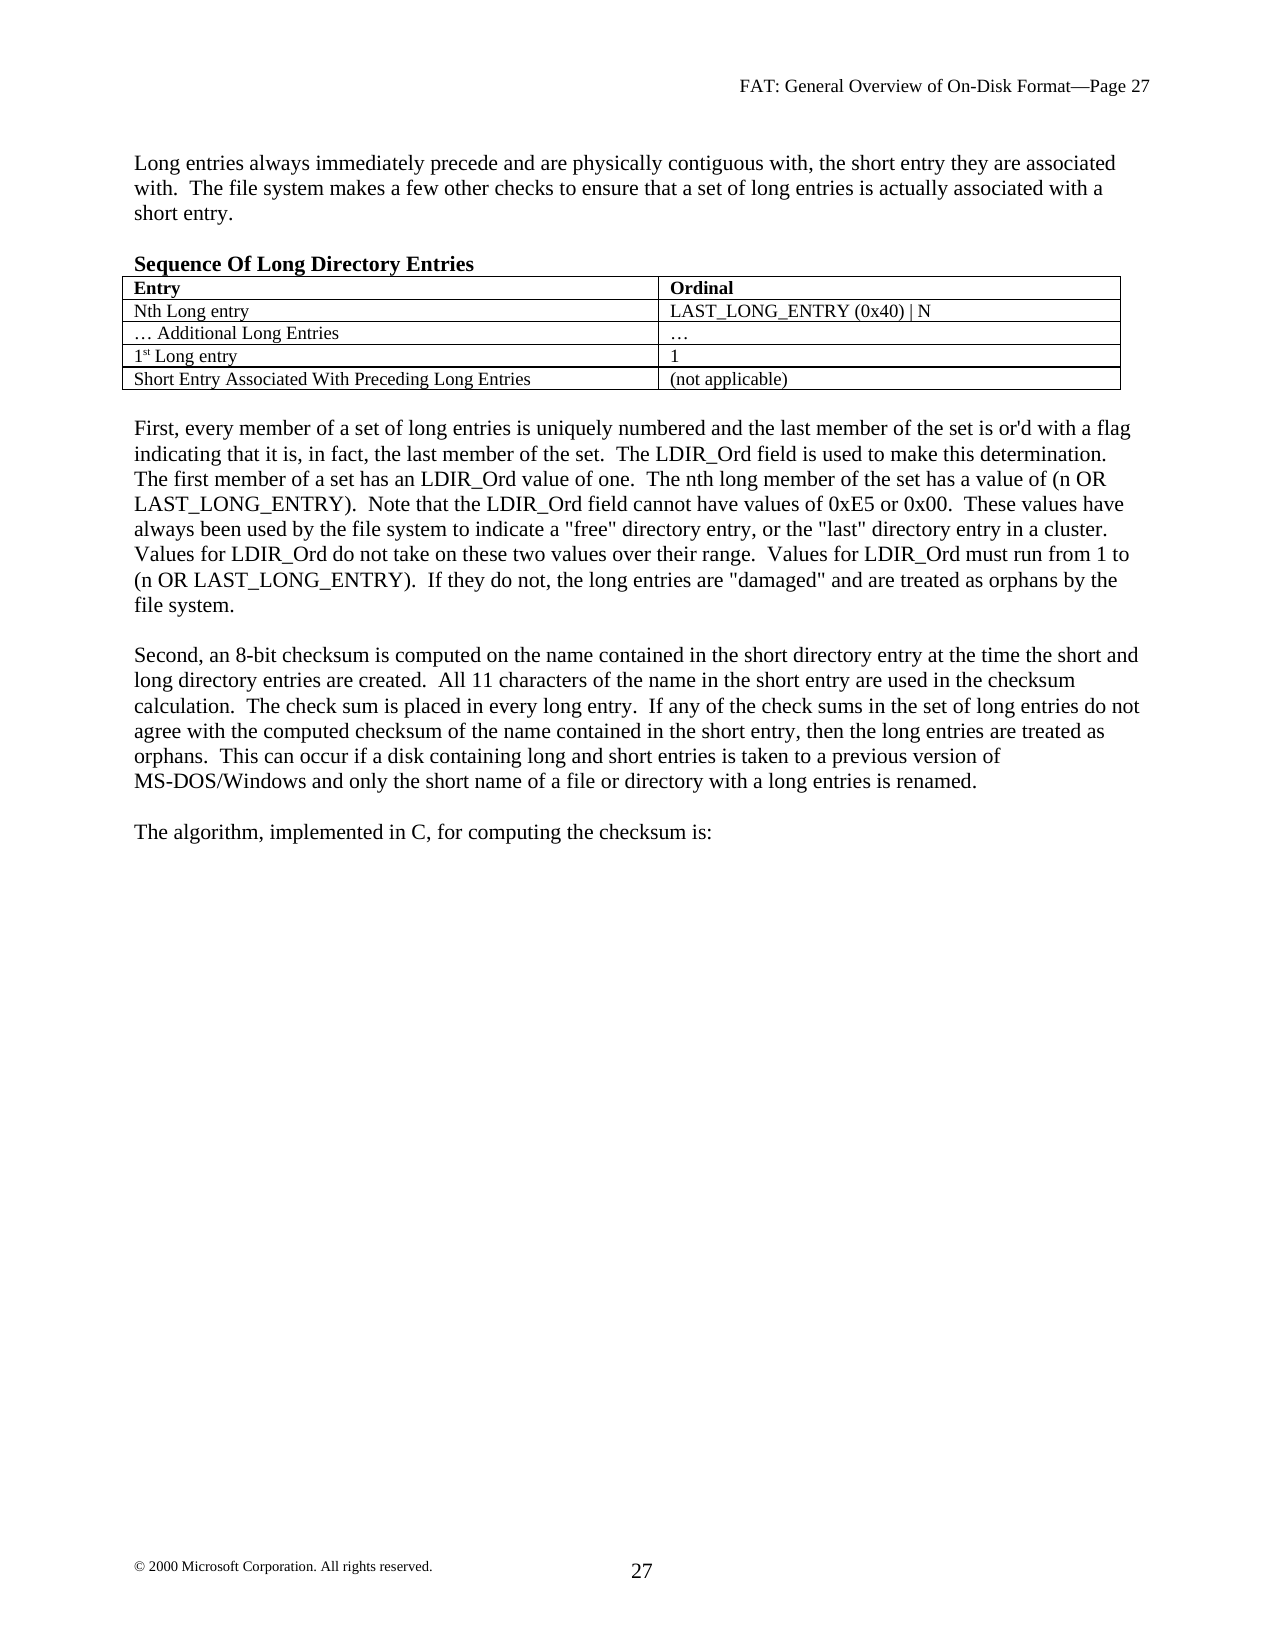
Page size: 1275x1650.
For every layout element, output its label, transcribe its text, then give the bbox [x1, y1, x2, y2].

table_header Entry [123, 277, 658, 299]
table_cell Nth Long entry [123, 300, 658, 321]
table_cell 1st Long entry [123, 345, 658, 366]
text Second, an 8-bit checksum is computed on the name contained in the short directory entry at the time the short and long directory entries are created. All 11 characters of the name in the short entry are used in the checksum calculation. The check sum is placed in every long entry. If any of the check sums in the set of long entries do not agree with the computed checksum of the name contained in the short entry, then the long entries are treated as orphans. This can occur if a disk containing long and short entries is taken to a previous version of MS-DOS/Windows and only the short name of a file or directory with a long entries is renamed. [134, 642, 1149, 793]
text First, every member of a set of long entries is uniquely numbered and the last member of the set is or'd with a flag indicating that it is, in fact, the last member of the set. The LDIR_Ord field is used to make this determination. The first member of a set has an LDIR_Ord value of one. The nth long member of the set has a value of (n OR LAST_LONG_ENTRY). Note that the LDIR_Ord field cannot have values of 0xE5 or 0x00. These values have always been used by the file system to indicate a "free" directory entry, or the "last" directory entry in a cluster. Values for LDIR_Ord do not take on these two values over their range. Values for LDIR_Ord must run from 1 to (n OR LAST_LONG_ENTRY). If they do not, the long entries are "damaged" and are treated as orphans by the file system. [134, 415, 1149, 617]
text Sequence Of Long Directory Entries [134, 251, 1149, 276]
text The algorithm, implemented in C, for computing the checksum is: [134, 819, 1149, 844]
table_cell 1 [659, 345, 1120, 366]
table_cell … Additional Long Entries [123, 322, 658, 344]
table_header Ordinal [659, 277, 1120, 299]
table_cell (not applicable) [659, 368, 1120, 389]
table_cell LAST_LONG_ENTRY (0x40) | N [659, 300, 1120, 321]
table_cell … [659, 322, 1120, 344]
text Long entries always immediately precede and are physically contiguous with, the short entry they are associated with. The file system makes a few other checks to ensure that a set of long entries is actually associated with a short entry. [134, 150, 1149, 226]
table_cell Short Entry Associated With Preceding Long Entries [123, 368, 658, 389]
